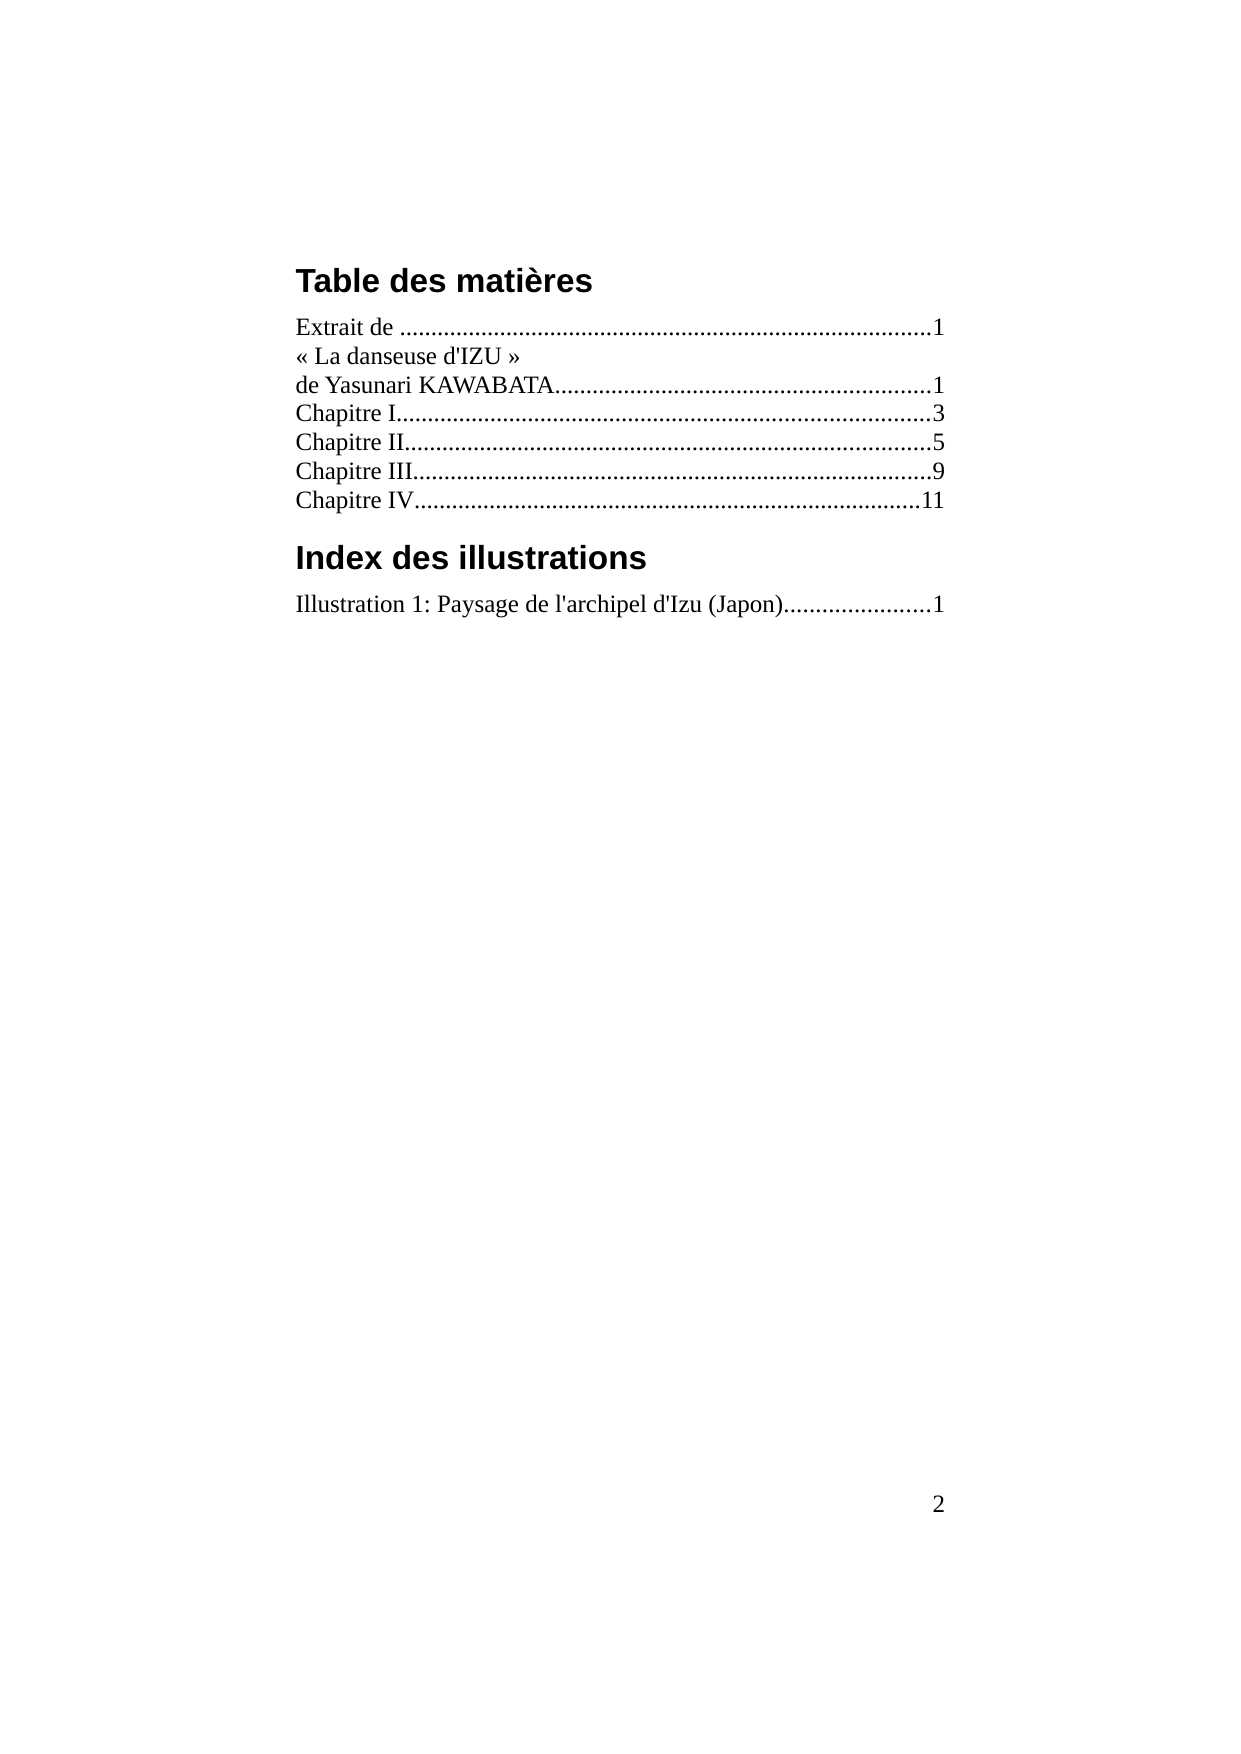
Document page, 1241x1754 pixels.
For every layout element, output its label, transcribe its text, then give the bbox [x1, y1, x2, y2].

subtitle Table des matières [295, 261, 945, 300]
text Chapitre IV 11 [295, 485, 945, 513]
text Chapitre II 5 [295, 427, 945, 456]
text « La danseuse d'IZU » de Yasunari KAWABATA. 1 [295, 341, 945, 398]
text Chapitre I 3 [295, 398, 945, 427]
text Illustration 1: Paysage de l'archipel d'Izu (Japon) 1 [295, 589, 945, 618]
subtitle Index des illustrations [295, 538, 945, 577]
text Extrait de 1 [295, 312, 945, 341]
text Chapitre III 9 [295, 456, 945, 485]
